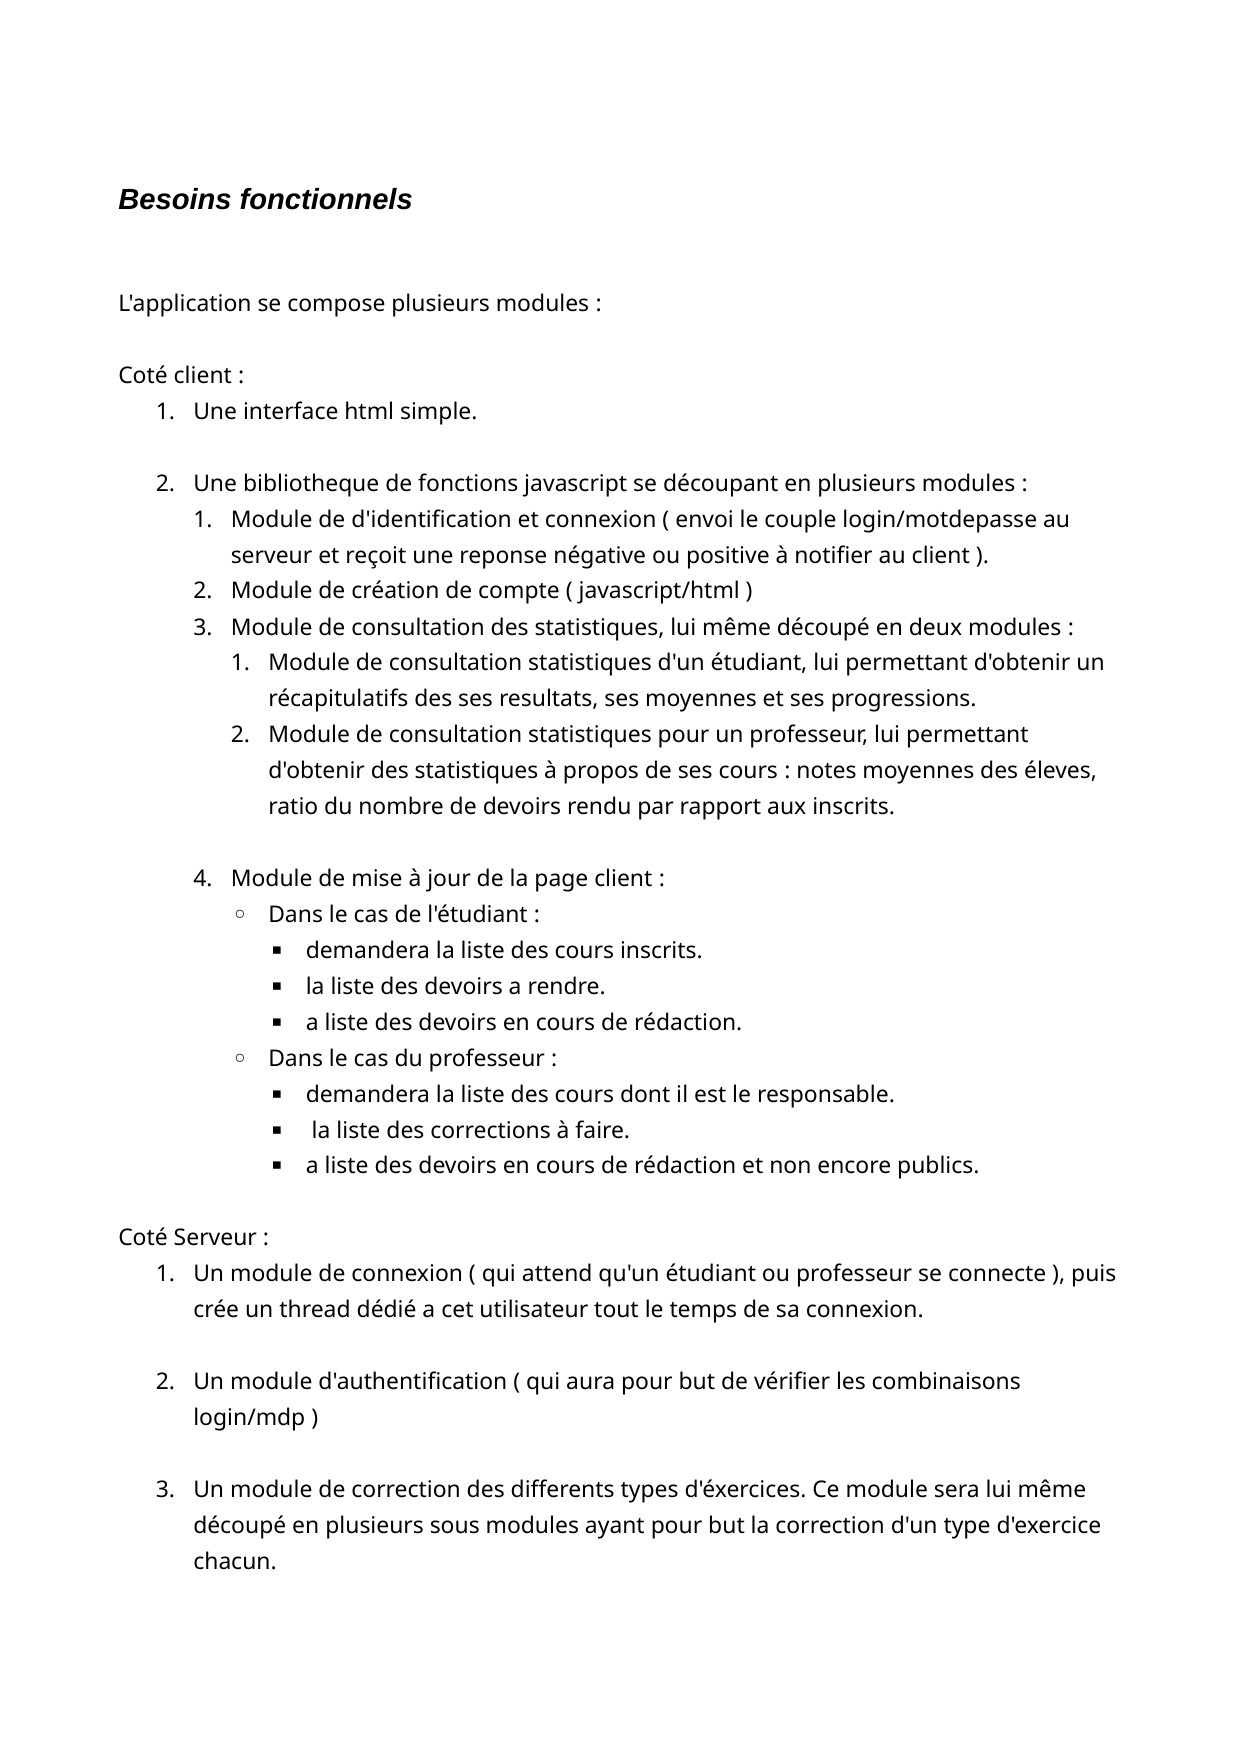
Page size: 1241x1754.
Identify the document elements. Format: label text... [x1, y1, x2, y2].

text Coté Serveur : [118, 1221, 1122, 1253]
text L'application se compose plusieurs modules : [118, 287, 1122, 318]
list Module de consultation des statistiques, lui même découpé en deux modules : [193, 610, 1122, 642]
list Module de consultation statistiques pour un professeur, lui permettant d'obtenir des statistiques à propos de ses cours : notes moyennes des éleves, ratio du nombre de devoirs rendu par rapport aux inscrits. [231, 718, 1122, 821]
list demandera la liste des cours inscrits. [268, 934, 1122, 965]
list Module de mise à jour de la page client : [193, 862, 1122, 893]
list Dans le cas du professeur : [231, 1042, 1122, 1073]
list la liste des corrections à faire. [268, 1113, 1122, 1145]
list a liste des devoirs en cours de rédaction et non encore publics. [268, 1149, 1122, 1181]
list Module de consultation statistiques d'un étudiant, lui permettant d'obtenir un récapitulatifs des ses resultats, ses moyennes et ses progressions. [231, 646, 1122, 713]
list a liste des devoirs en cours de rédaction. [268, 1006, 1122, 1037]
list Dans le cas de l'étudiant : [231, 898, 1122, 929]
list Une bibliotheque de fonctions javascript se découpant en plusieurs modules : [156, 467, 1122, 498]
list Un module d'authentification ( qui aura pour but de vérifier les combinaisons login/mdp ) [156, 1365, 1122, 1432]
list Un module de correction des differents types d'éxercices. Ce module sera lui même découpé en plusieurs sous modules ayant pour but la correction d'un type d'exercice chacun. [156, 1473, 1122, 1576]
text Coté client : [118, 359, 1122, 390]
list Une interface html simple. [156, 395, 1122, 426]
list Un module de connexion ( qui attend qu'un étudiant ou professeur se connecte ), puis crée un thread dédié a cet utilisateur tout le temps de sa connexion. [156, 1257, 1122, 1324]
list Module de création de compte ( javascript/html ) [193, 574, 1122, 606]
subtitle Besoins fonctionnels [118, 182, 1122, 216]
list Module de d'identification et connexion ( envoi le couple login/motdepasse au serveur et reçoit une reponse négative ou positive à notifier au client ). [193, 503, 1122, 570]
list demandera la liste des cours dont il est le responsable. [268, 1078, 1122, 1109]
list la liste des devoirs a rendre. [268, 970, 1122, 1001]
